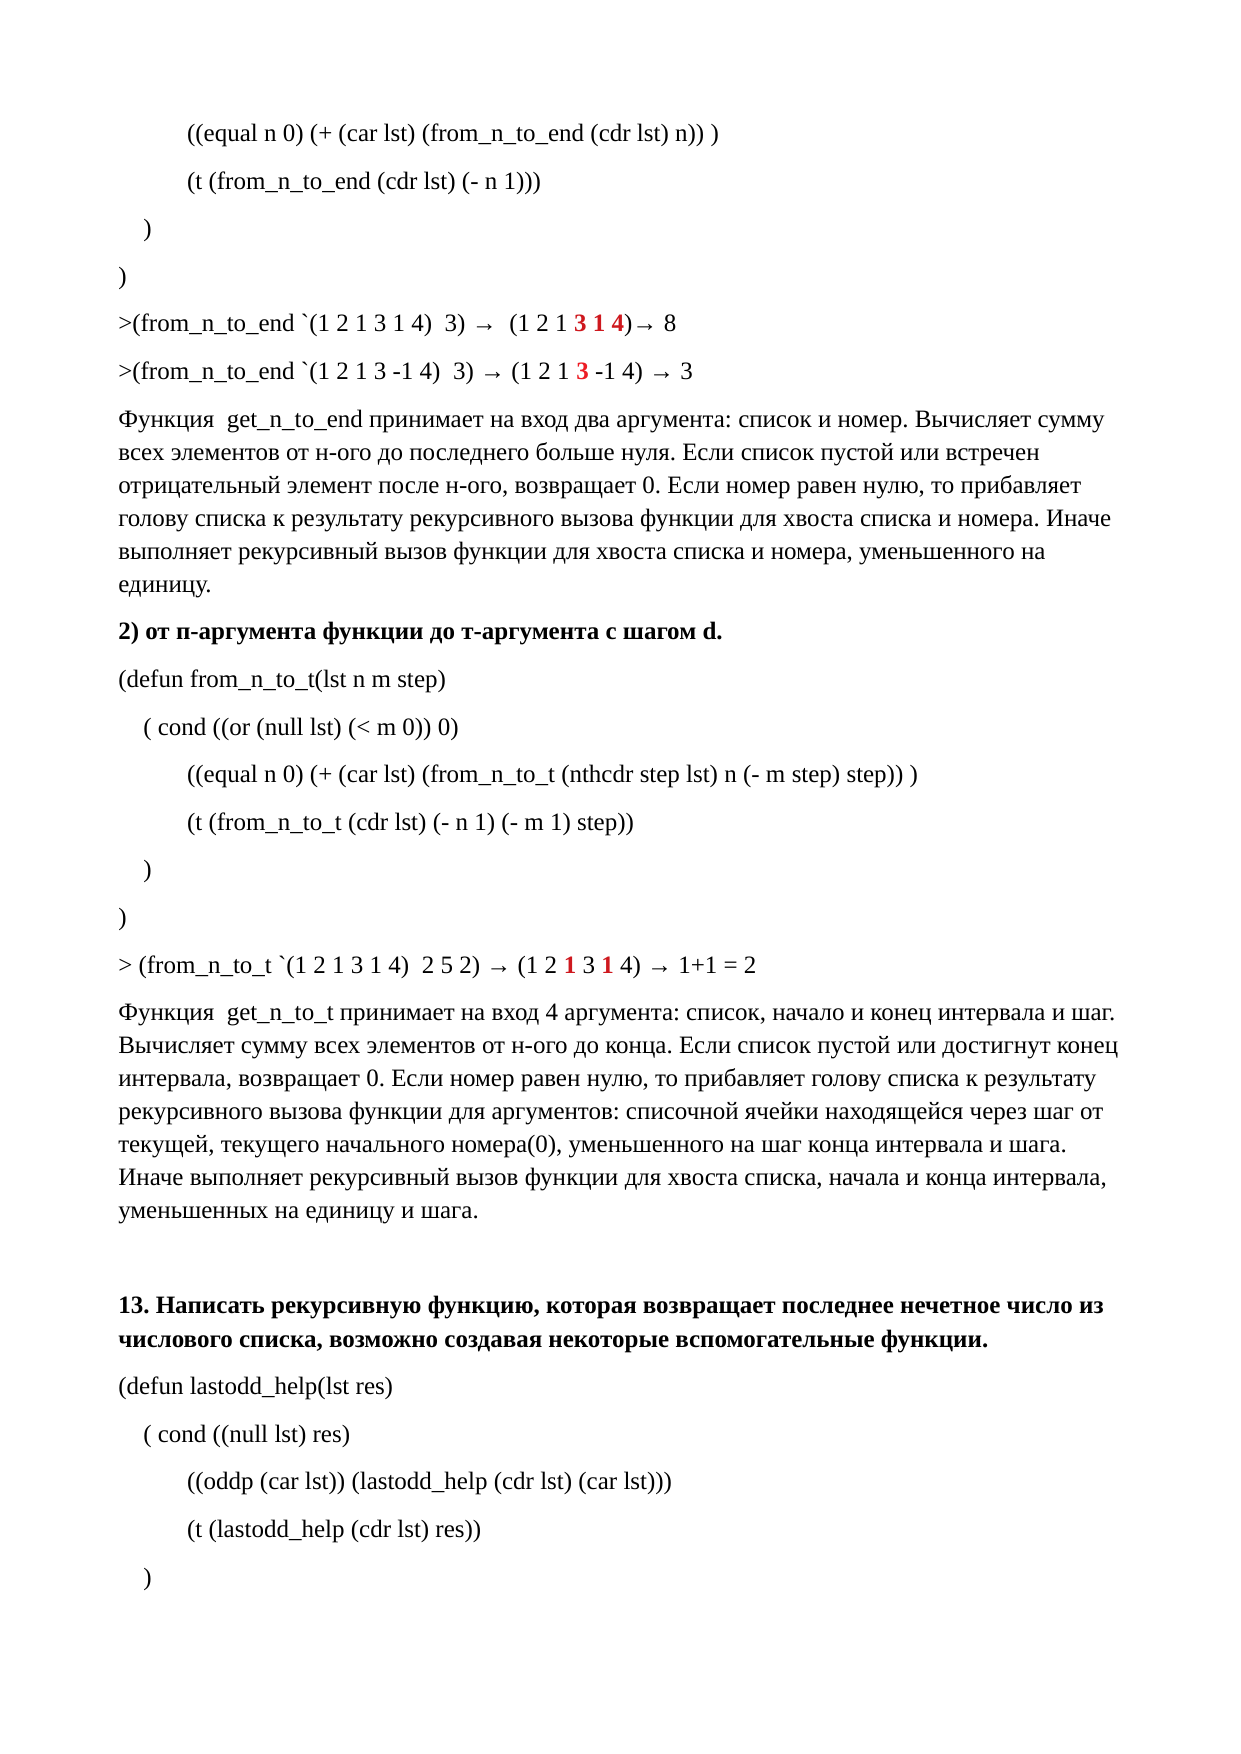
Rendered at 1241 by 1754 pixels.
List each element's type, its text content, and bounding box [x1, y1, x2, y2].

text ) [118, 902, 1122, 931]
text (t (lastodd_help (cdr lst) res)) [118, 1514, 1122, 1543]
text (t (from_n_to_end (cdr lst) (- n 1))) [118, 166, 1122, 194]
text (defun from_n_to_t(lst n m step) [118, 664, 1122, 693]
text 2) от п-аргумента функции до т-аргумента с шагом d. [118, 616, 1122, 645]
text ) [118, 1562, 1122, 1590]
text (defun lastodd_help(lst res) [118, 1371, 1122, 1400]
text ((equal n 0) (+ (car lst) (from_n_to_end (cdr lst) n)) ) [118, 118, 1122, 147]
text ) [118, 213, 1122, 242]
text (t (from_n_to_t (cdr lst) (- n 1) (- m 1) step)) [118, 807, 1122, 836]
text ( cond ((null lst) res) [118, 1419, 1122, 1448]
text ) [118, 854, 1122, 883]
text >(from_n_to_end `(1 2 1 3 -1 4) 3) → (1 2 1 3 -1 4) → 3 [118, 356, 1122, 385]
text Функция get_n_to_end принимает на вход два аргумента: список и номер. Вычисляет сумму всех элементов от н-ого до последнего больше нуля. Если список пустой или встречен отрицательный элемент после н-ого, возвращает 0. Если номер равен нулю, то прибавляет голову списка к результату рекурсивного вызова функции для хвоста списка и номера. Иначе выполняет рекурсивный вызов функции для хвоста списка и номера, уменьшенного на единицу. [118, 404, 1122, 598]
text ( cond ((or (null lst) (< m 0)) 0) [118, 712, 1122, 740]
text ) [118, 261, 1122, 290]
text >(from_n_to_end `(1 2 1 3 1 4) 3) → (1 2 1 3 1 4)→ 8 [118, 308, 1122, 337]
text > (from_n_to_t `(1 2 1 3 1 4) 2 5 2) → (1 2 1 3 1 4) → 1+1 = 2 [118, 950, 1122, 978]
text ((equal n 0) (+ (car lst) (from_n_to_t (nthcdr step lst) n (- m step) step)) ) [118, 759, 1122, 788]
text 13. Написать рекурсивную функцию, которая возвращает последнее нечетное число из числового списка, возможно создавая некоторые вспомогательные функции. [118, 1291, 1122, 1352]
text ((oddp (car lst)) (lastodd_help (cdr lst) (car lst))) [118, 1466, 1122, 1495]
text Функция get_n_to_t принимает на вход 4 аргумента: список, начало и конец интервала и шаг. Вычисляет сумму всех элементов от н-ого до конца. Если список пустой или достигнут конец интервала, возвращает 0. Если номер равен нулю, то прибавляет голову списка к результату рекурсивного вызова функции для аргументов: списочной ячейки находящейся через шаг от текущей, текущего начального номера(0), уменьшенного на шаг конца интервала и шага. Иначе выполняет рекурсивный вызов функции для хвоста списка, начала и конца интервала, уменьшенных на единицу и шага. [118, 997, 1122, 1224]
